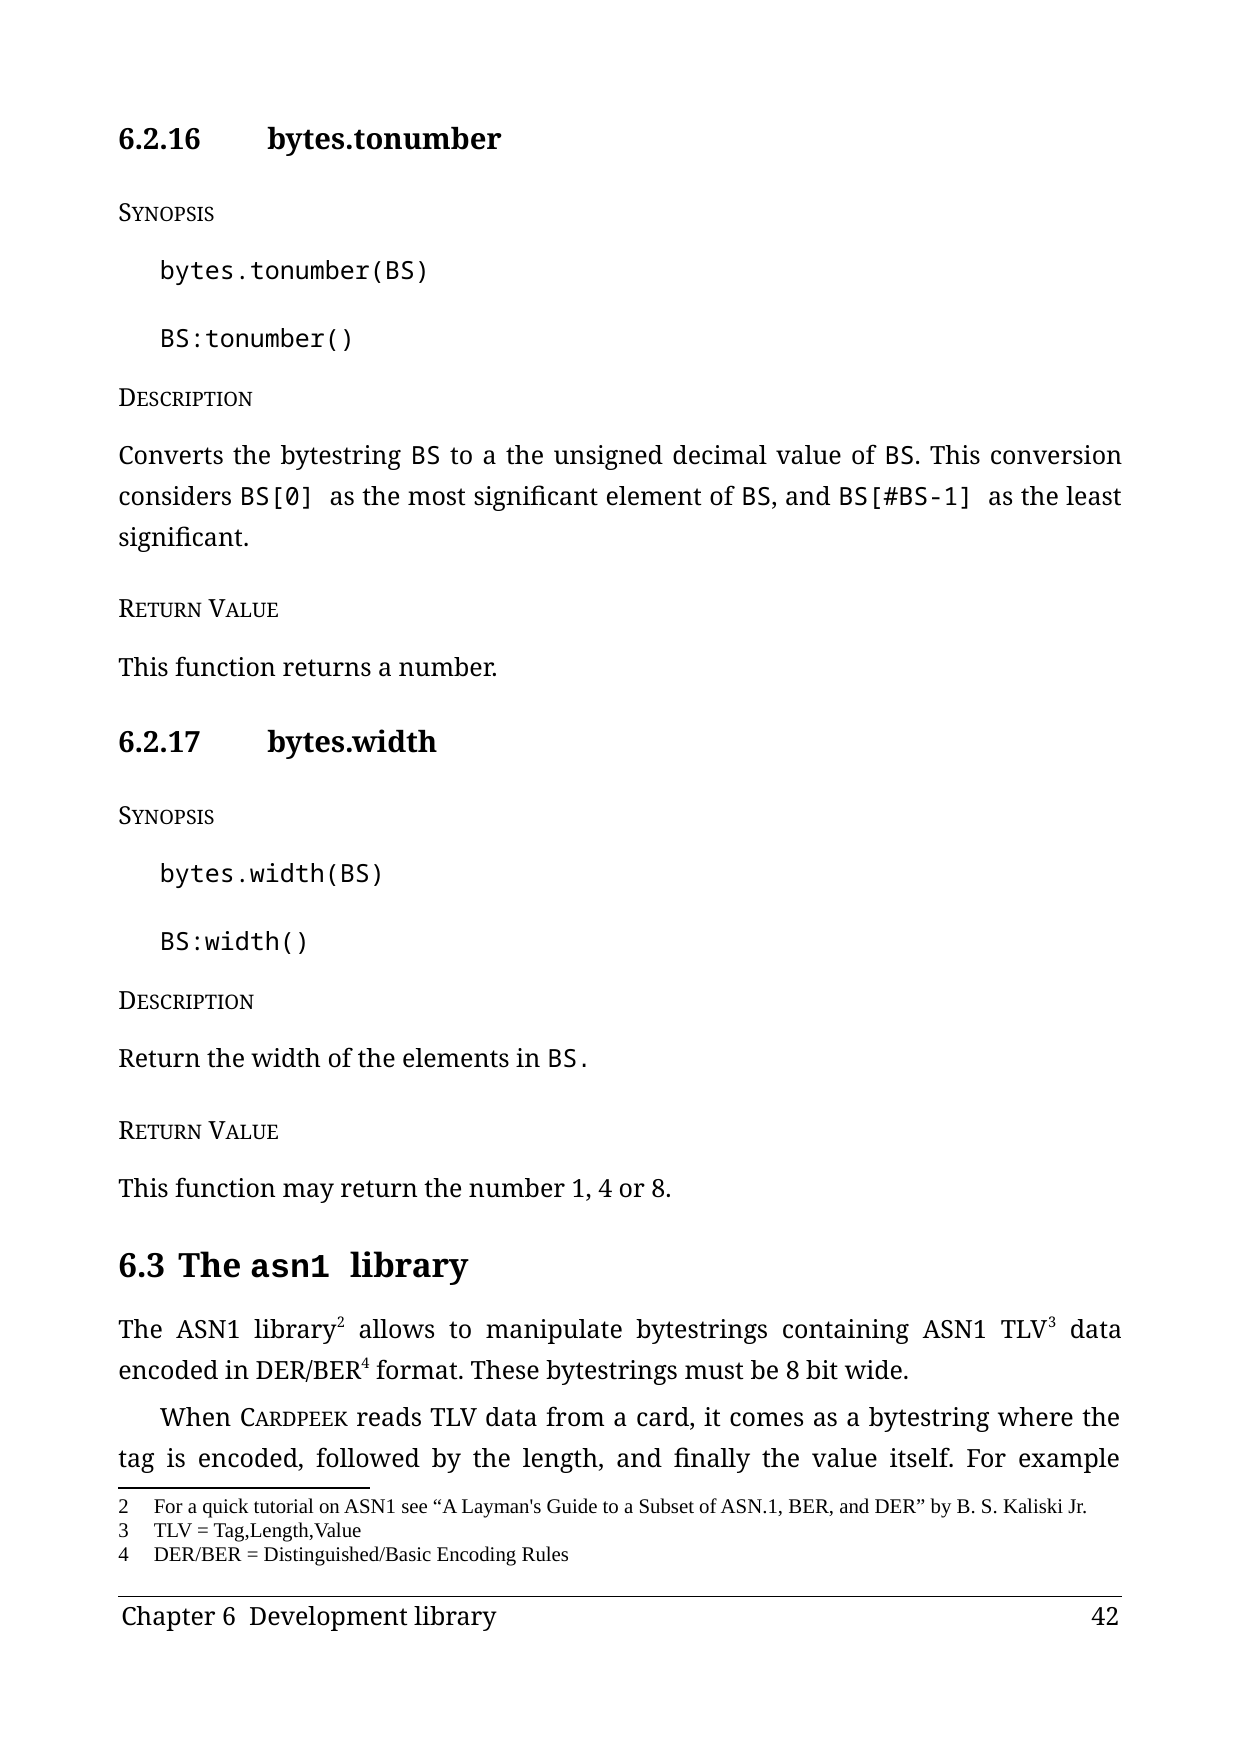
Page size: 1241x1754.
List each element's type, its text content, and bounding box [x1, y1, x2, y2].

subtitle bytes.width [118, 721, 1122, 761]
text This function may return the number 1, 4 or 8. [118, 1171, 1122, 1205]
subtitle Return Value [118, 1112, 1122, 1146]
text This function returns a number. [118, 649, 1122, 683]
subtitle Description [118, 380, 1122, 414]
text bytes.tonumber(BS) [159, 253, 1122, 287]
subtitle Synopsis [118, 798, 1122, 831]
text The ASN1 library allows to manipulate bytestrings containing ASN1 TLV data encoded in DER/BER format. These bytestrings must be 8 bit wide. [118, 1312, 1122, 1387]
text For a quick tutorial on ASN1 see “A Layman's Guide to a Subset of ASN.1, BER, and DER” by B. S. Kaliski Jr. [118, 1494, 1122, 1518]
subtitle Return Value [118, 591, 1122, 625]
text When Cardpeek reads TLV data from a card, it comes as a bytestring where the tag is encoded, followed by the length, and finally the value itself. For example [118, 1400, 1122, 1474]
text Return the width of the elements in BS. [118, 1041, 1122, 1075]
text DER/BER = Distinguished/Basic Encoding Rules [118, 1542, 1122, 1566]
subtitle Synopsis [118, 195, 1122, 229]
text BS:width() [159, 924, 1122, 958]
text BS:tonumber() [159, 321, 1122, 355]
subtitle bytes.tonumber [118, 118, 1122, 158]
text TLV = Tag,Length,Value [118, 1518, 1122, 1542]
subtitle The asn1 library [118, 1242, 1122, 1288]
subtitle Description [118, 983, 1122, 1017]
text bytes.width(BS) [159, 856, 1122, 890]
text Converts the bytestring BS to a the unsigned decimal value of BS. This conversion considers BS[0] as the most significant element of BS, and BS[#BS-1] as the least significant. [118, 438, 1122, 553]
